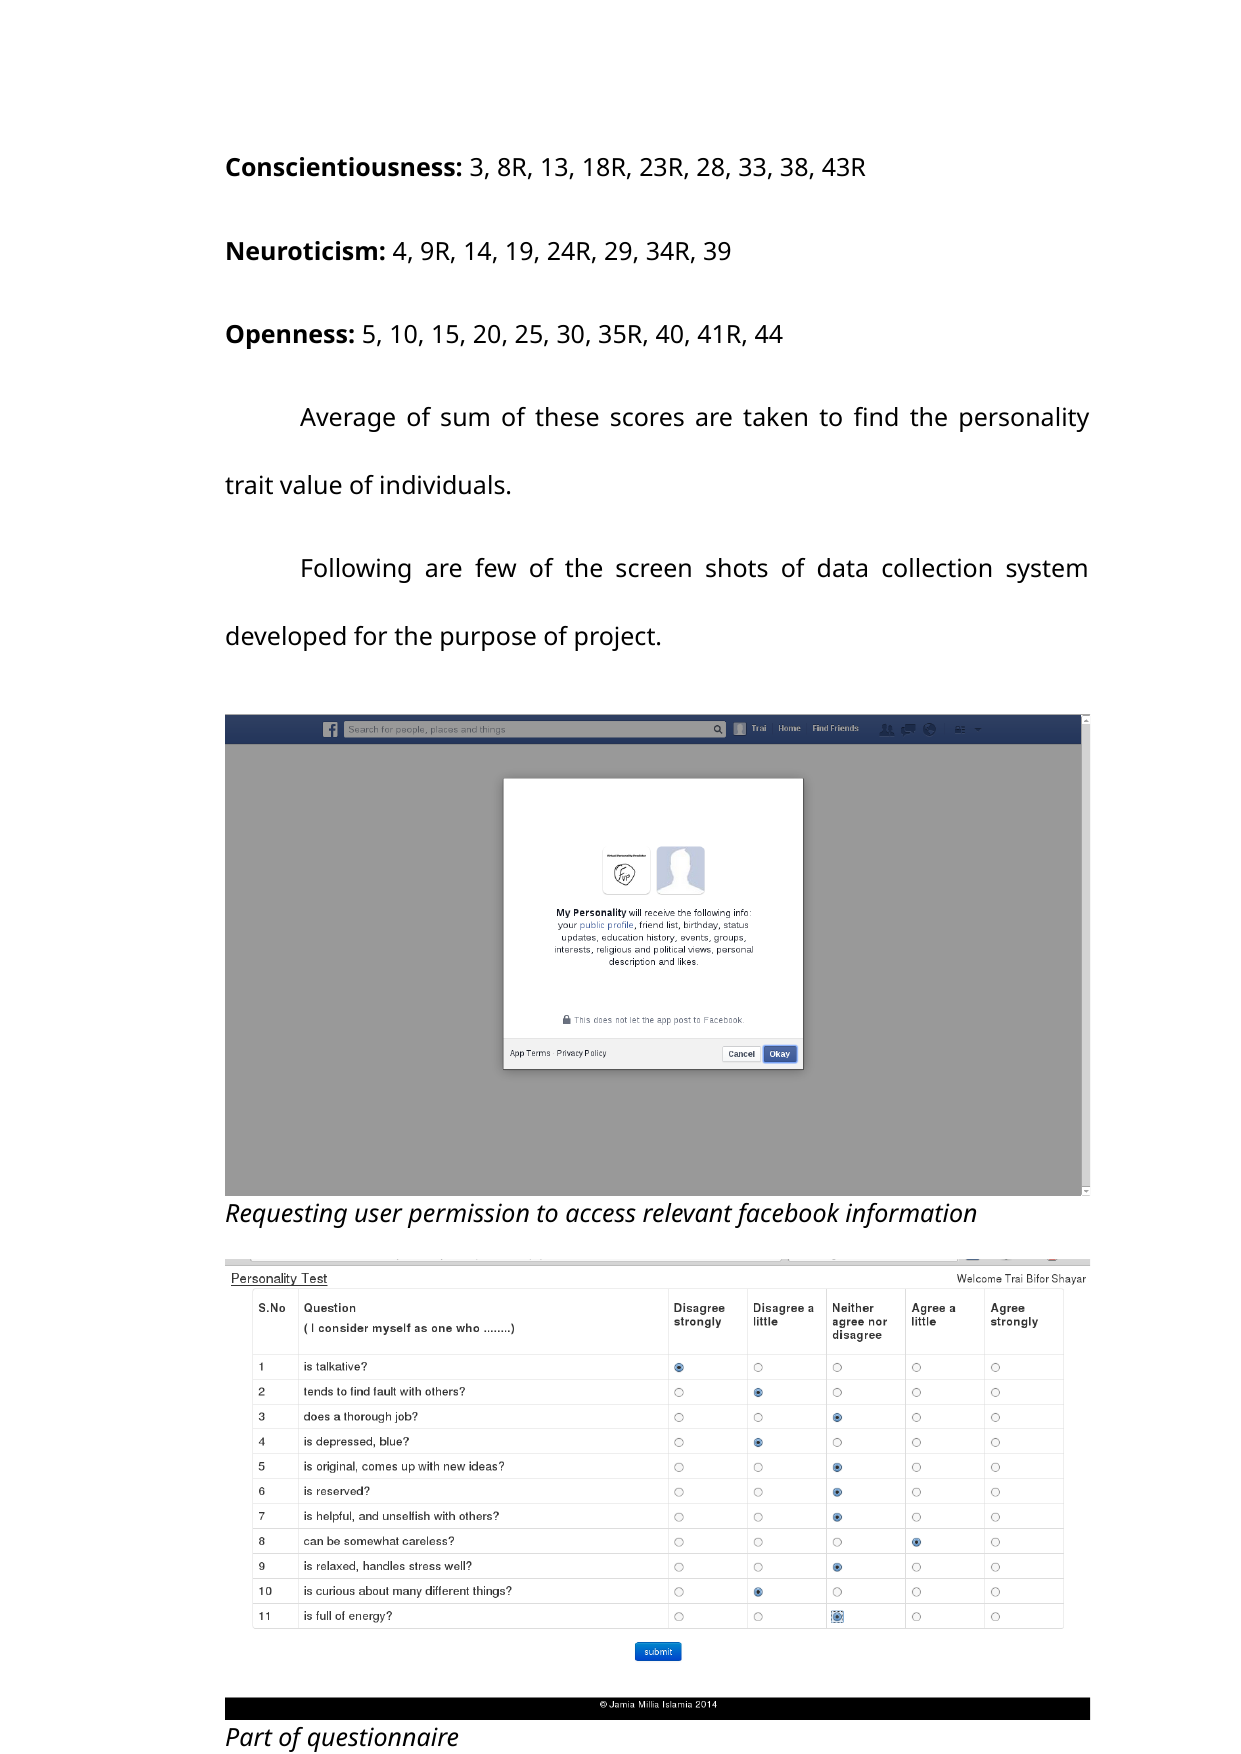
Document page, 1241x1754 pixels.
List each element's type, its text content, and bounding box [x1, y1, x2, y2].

text Average of sum of these scores are taken to find the personality trait value of individuals. [225, 399, 1090, 502]
text Openness: 5, 10, 15, 20, 25, 30, 35R, 40, 41R, 44 [225, 316, 1090, 350]
text Neuroticism: 4, 9R, 14, 19, 24R, 29, 34R, 39 [225, 233, 1090, 267]
text Conscientiousness: 3, 8R, 13, 18R, 23R, 28, 33, 38, 43R [225, 150, 1090, 184]
picture [225, 714, 1091, 1196]
text Part of questionnaire [225, 1720, 1090, 1754]
text Requesting user permission to access relevant facebook information [225, 1196, 1090, 1230]
picture [225, 1259, 1091, 1720]
text Following are few of the screen shots of data collection system developed for the purpose of project. [225, 551, 1090, 653]
